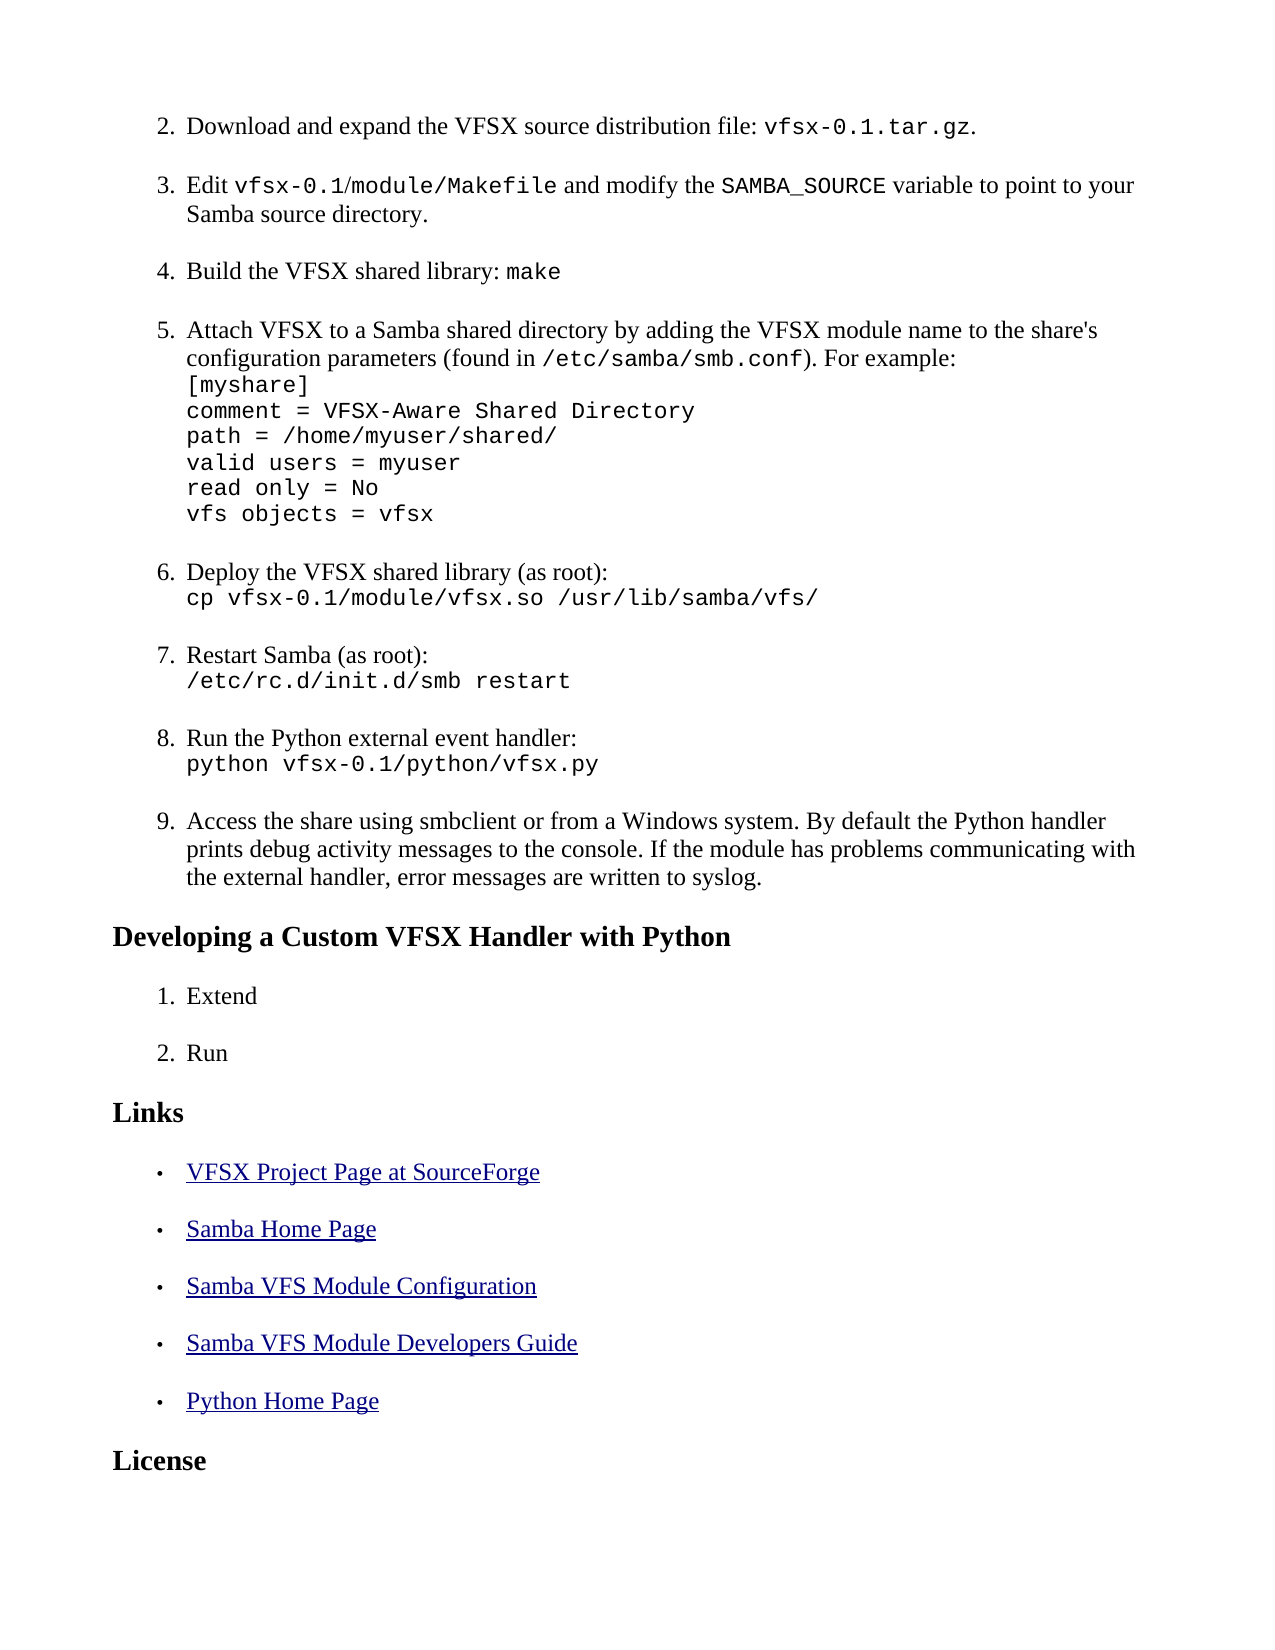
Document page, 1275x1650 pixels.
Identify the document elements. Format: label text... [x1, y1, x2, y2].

list Restart Samba (as root): /etc/rc.d/init.d/smb restart [157, 641, 1162, 695]
list Edit vfsx-0.1/module/Makefile and modify the SAMBA_SOURCE variable to point to your Samba source directory. [157, 171, 1162, 228]
list Samba VFS Module Configuration [157, 1272, 1162, 1300]
list VFSX Project Page at SourceForge [157, 1158, 1162, 1186]
list Run [157, 1039, 1162, 1067]
list Samba Home Page [157, 1215, 1162, 1243]
list Python Home Page [157, 1387, 1162, 1414]
list Extend [157, 982, 1162, 1009]
list Run the Python external event handler: python vfsx-0.1/python/vfsx.py [157, 724, 1162, 778]
list Deploy the VFSX shared library (as root): cp vfsx-0.1/module/vfsx.so /usr/lib/samba/vfs/ [157, 558, 1162, 612]
text License [112, 1444, 1162, 1476]
text Links [112, 1096, 1162, 1128]
list Access the share using smbclient or from a Windows system. By default the Python handler prints debug activity messages to the console. If the module has problems communicating with the external handler, error messages are written to syslog. [157, 807, 1162, 891]
list Samba VFS Module Developers Guide [157, 1329, 1162, 1357]
list Download and expand the VFSX source distribution file: vfsx-0.1.tar.gz. [157, 112, 1162, 142]
list Attach VFSX to a Samba shared directory by adding the VFSX module name to the share's configuration parameters (found in /etc/samba/smb.conf). For example: [myshare] comment = VFSX-Aware Shared Directory path = /home/myuser/shared/ valid users = myuser read only = No vfs objects = vfsx [157, 316, 1162, 529]
text Developing a Custom VFSX Handler with Python [112, 920, 1162, 952]
list Build the VFSX shared library: make [157, 257, 1162, 287]
